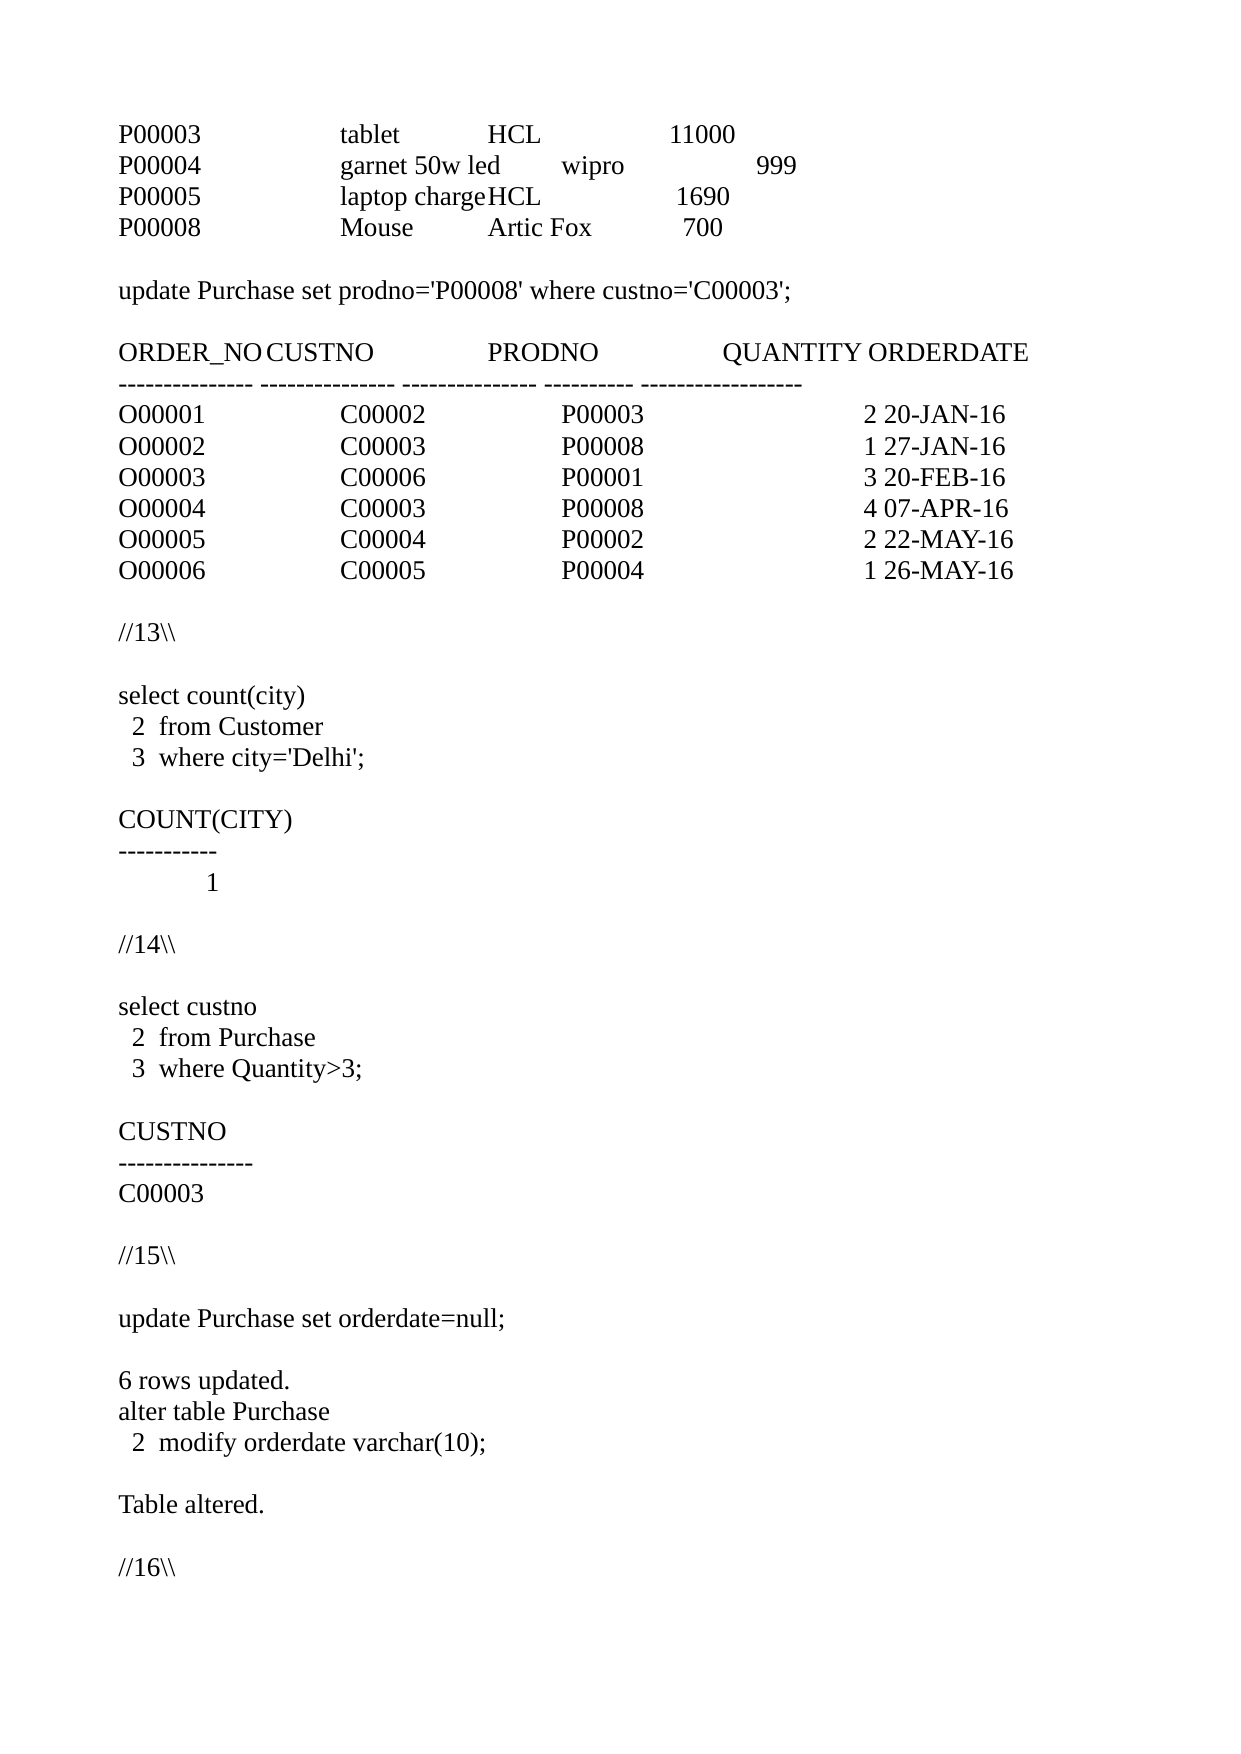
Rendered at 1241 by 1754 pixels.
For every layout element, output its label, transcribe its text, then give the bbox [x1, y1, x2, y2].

text 1 [118, 866, 1122, 897]
text Table altered. [118, 1488, 1122, 1520]
text O00003 C00006 P00001 3 20-FEB-16 [118, 461, 1122, 492]
text ----------- [118, 834, 1122, 866]
text alter table Purchase [118, 1395, 1122, 1426]
text update Purchase set orderdate=null; [118, 1302, 1122, 1333]
text --------------- [118, 1146, 1122, 1177]
text 3 where city='Delhi'; [118, 741, 1122, 772]
text 2 from Customer [118, 710, 1122, 741]
text //16\\ [118, 1551, 1122, 1582]
text select custno [118, 990, 1122, 1021]
text 2 from Purchase [118, 1021, 1122, 1052]
text P00005 laptop charge HCL 1690 [118, 180, 1122, 212]
text O00004 C00003 P00008 4 07-APR-16 [118, 492, 1122, 523]
text CUSTNO [118, 1115, 1122, 1146]
text //13\\ [118, 616, 1122, 648]
text update Purchase set prodno='P00008' where custno='C00003'; [118, 274, 1122, 305]
text select count(city) [118, 679, 1122, 710]
text P00004 garnet 50w led wipro 999 [118, 149, 1122, 180]
text P00003 tablet HCL 11000 [118, 118, 1122, 149]
text C00003 [118, 1177, 1122, 1208]
text --------------- --------------- --------------- ---------- ------------------ [118, 367, 1122, 398]
text 2 modify orderdate varchar(10); [118, 1426, 1122, 1457]
text O00001 C00002 P00003 2 20-JAN-16 [118, 398, 1122, 429]
text O00005 C00004 P00002 2 22-MAY-16 [118, 523, 1122, 554]
text 3 where Quantity>3; [118, 1052, 1122, 1084]
text O00002 C00003 P00008 1 27-JAN-16 [118, 429, 1122, 461]
text P00008 Mouse Artic Fox 700 [118, 212, 1122, 243]
text O00006 C00005 P00004 1 26-MAY-16 [118, 554, 1122, 585]
text ORDER_NO CUSTNO PRODNO QUANTITY ORDERDATE [118, 336, 1122, 367]
text COUNT(CITY) [118, 803, 1122, 834]
text //15\\ [118, 1239, 1122, 1271]
text //14\\ [118, 928, 1122, 959]
text 6 rows updated. [118, 1364, 1122, 1395]
